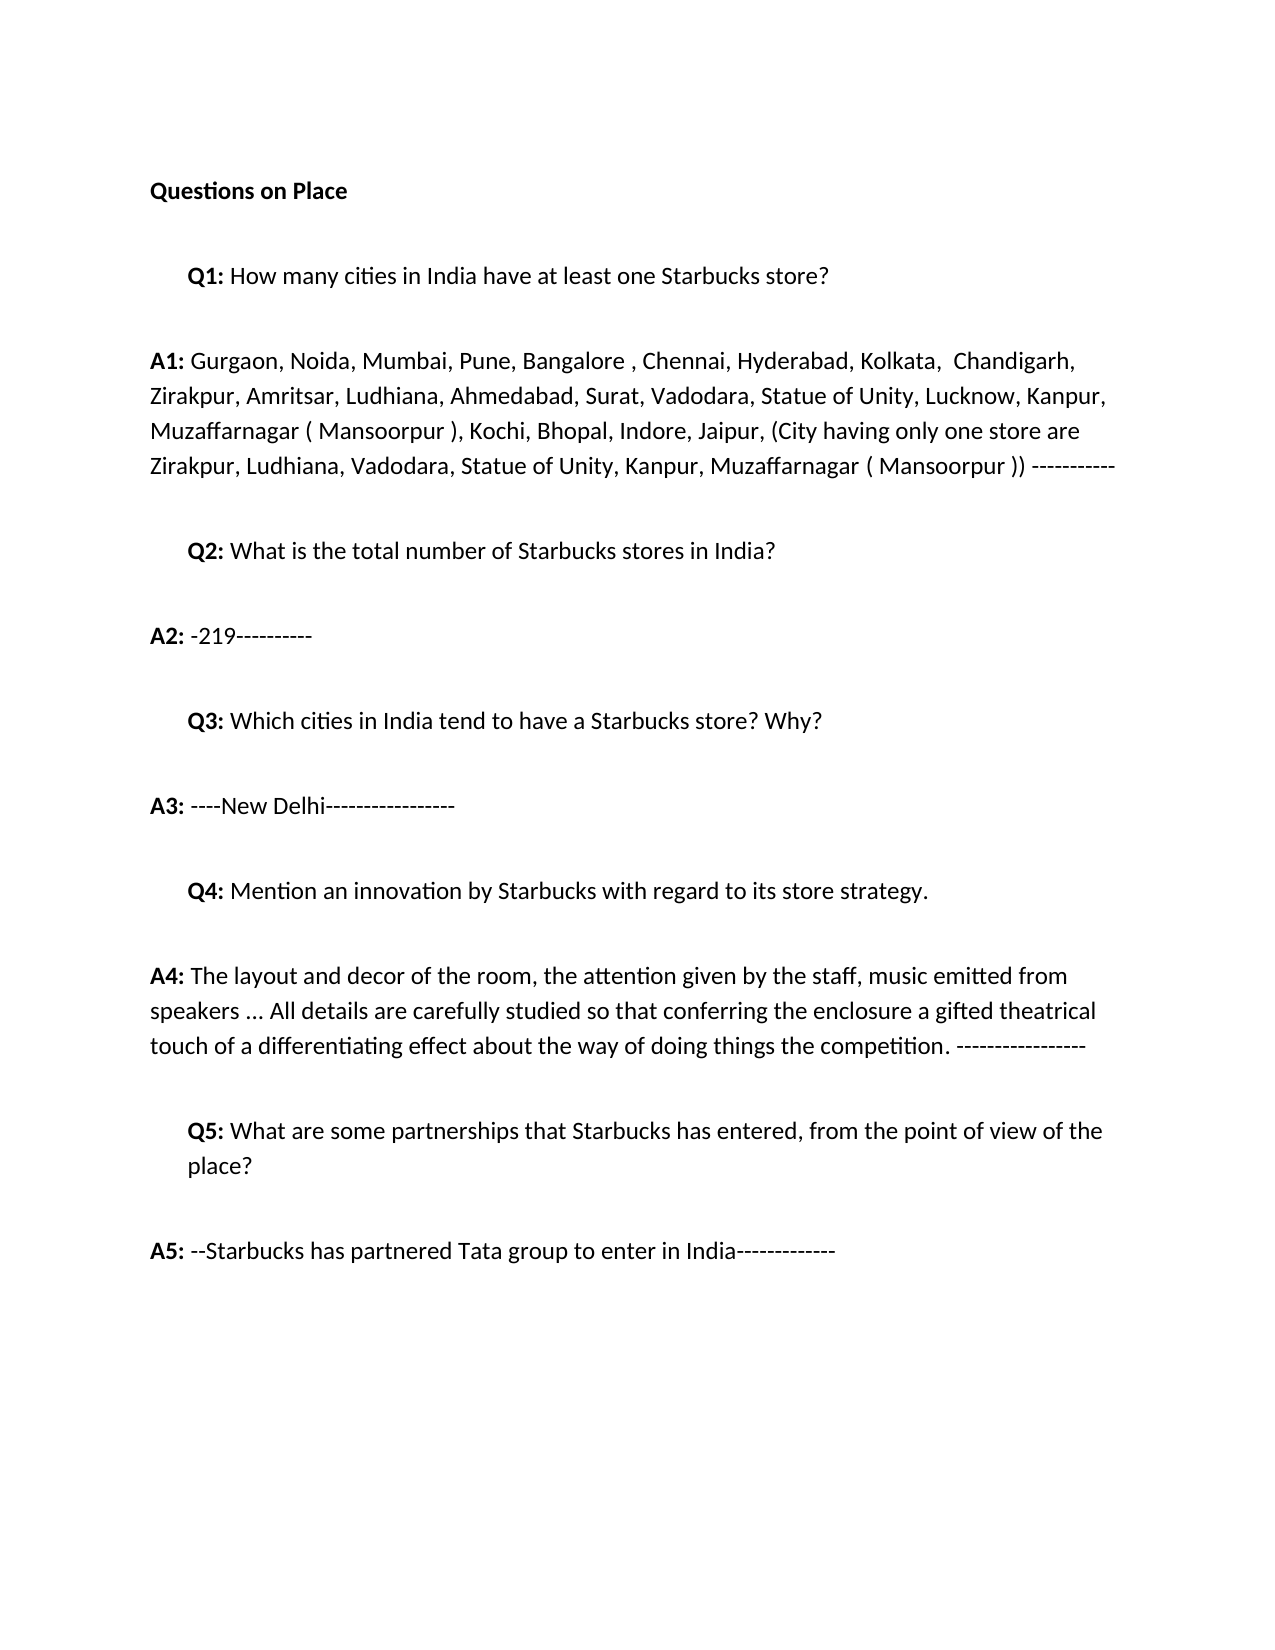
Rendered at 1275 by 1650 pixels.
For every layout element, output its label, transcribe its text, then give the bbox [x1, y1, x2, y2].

text Q1: How many cities in India have at least one Starbucks store? [187, 260, 1125, 291]
text A2: -219---------- [150, 620, 1125, 651]
text Q4: Mention an innovation by Starbucks with regard to its store strategy. [187, 875, 1125, 906]
text A5: --Starbucks has partnered Tata group to enter in India------------- [150, 1235, 1125, 1266]
text Q5: What are some partnerships that Starbucks has entered, from the point of view of the place? [187, 1115, 1125, 1181]
text Q3: Which cities in India tend to have a Starbucks store? Why? [187, 705, 1125, 736]
text A3: ----New Delhi----------------- [150, 790, 1125, 821]
text A1: Gurgaon, Noida, Mumbai, Pune, Bangalore , Chennai, Hyderabad, Kolkata, Chandigarh, Zirakpur, Amritsar, Ludhiana, Ahmedabad, Surat, Vadodara, Statue of Unity, Lucknow, Kanpur, Muzaffarnagar ( Mansoorpur ), Kochi, Bhopal, Indore, Jaipur, (City having only one store are Zirakpur, Ludhiana, Vadodara, Statue of Unity, Kanpur, Muzaffarnagar ( Mansoorpur )) ----------- [150, 345, 1125, 481]
text Q2: What is the total number of Starbucks stores in India? [187, 535, 1125, 566]
text Questions on Place [150, 175, 1125, 206]
text A4: The layout and decor of the room, the attention given by the staff, music emitted from speakers ... All details are carefully studied so that conferring the enclosure a gifted theatrical touch of a differentiating effect about the way of doing things the competition. ----------------- [150, 960, 1125, 1061]
